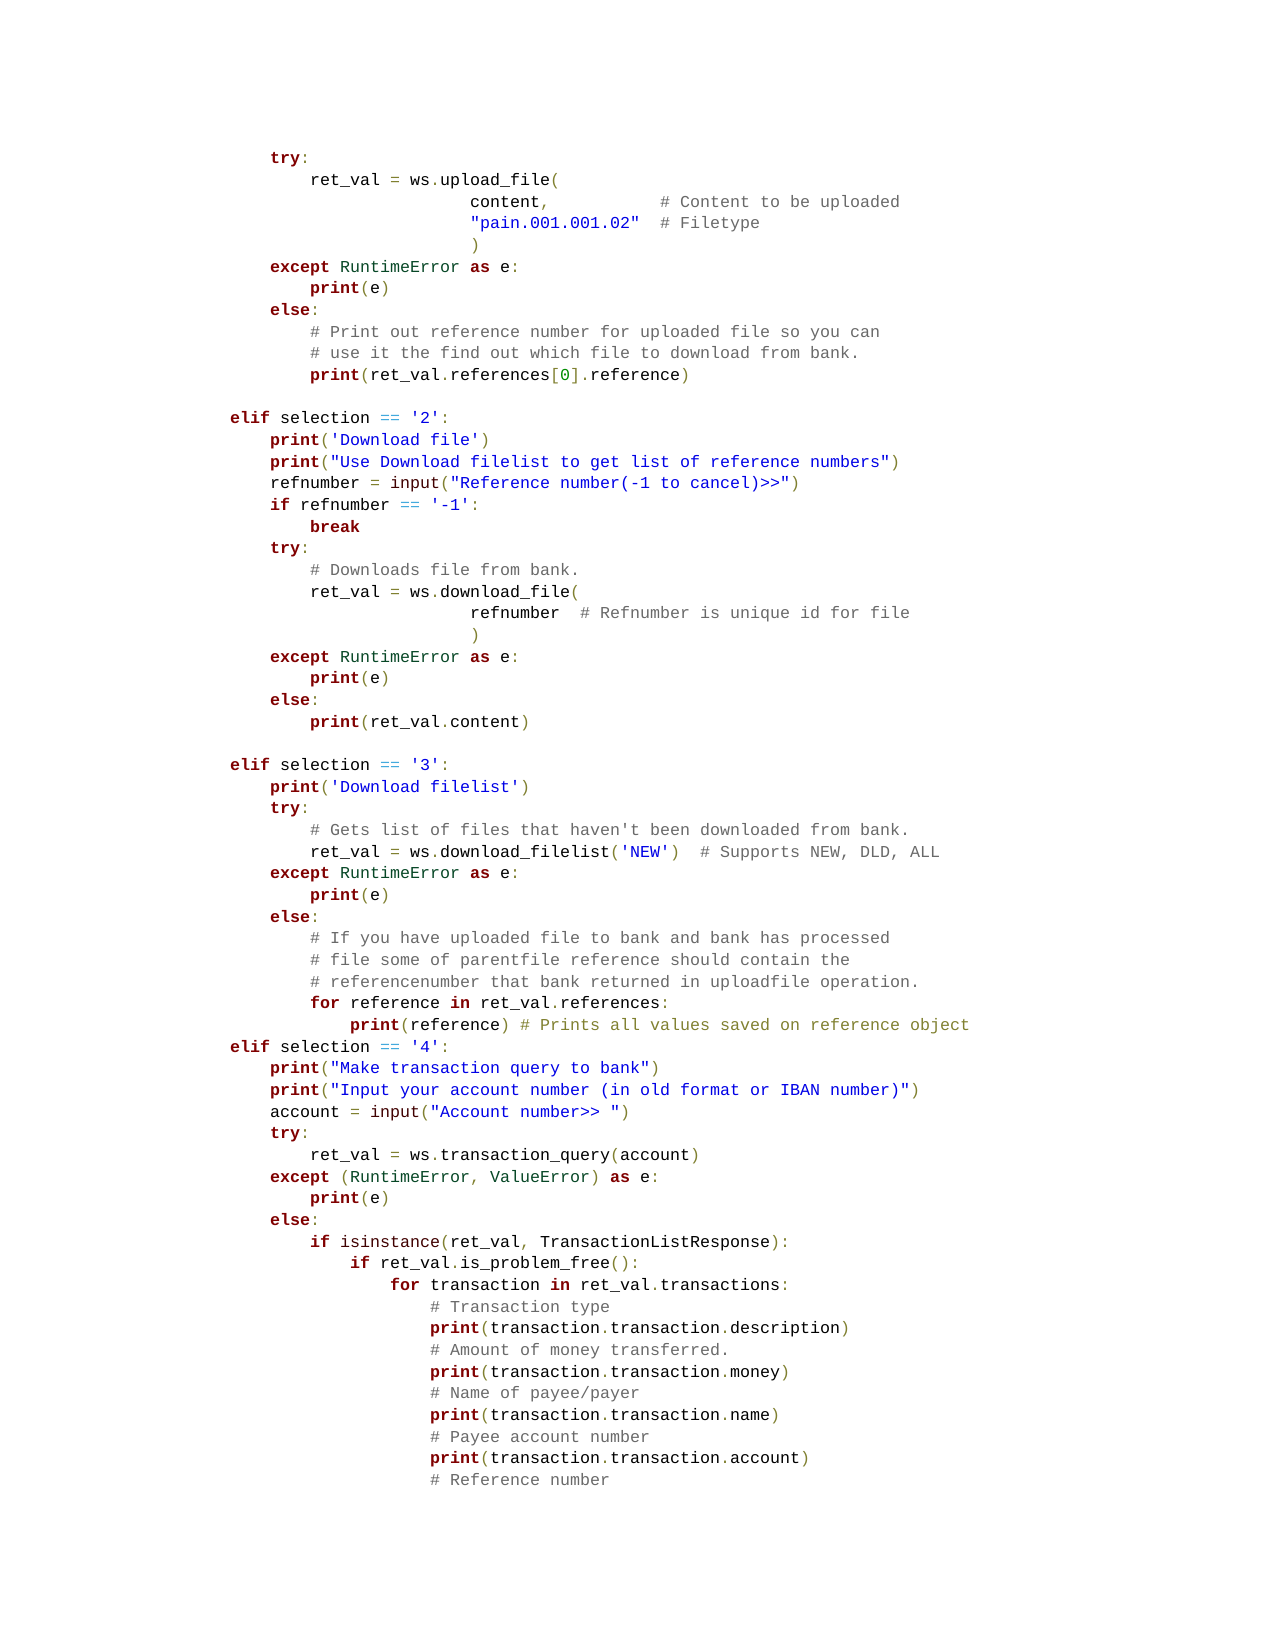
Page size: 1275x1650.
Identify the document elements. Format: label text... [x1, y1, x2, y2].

text try: ret_val = ws.upload_file( content, # Content to be uploaded "pain.001.001.02" # Filetype ) except RuntimeError as e: print(e) else: # Print out reference number for uploaded file so you can # use it the find out which file to download from bank. print(ret_val.references[0].reference) elif selection == '2': print('Download file') print("Use Download filelist to get list of reference numbers") refnumber = input("Reference number(-1 to cancel)>>") if refnumber == '-1': break try: # Downloads file from bank. ret_val = ws.download_file( refnumber # Refnumber is unique id for file ) except RuntimeError as e: print(e) else: print(ret_val.content) elif selection == '3': print('Download filelist') try: # Gets list of files that haven't been downloaded from bank. ret_val = ws.download_filelist('NEW') # Supports NEW, DLD, ALL except RuntimeError as e: print(e) else: # If you have uploaded file to bank and bank has processed # file some of parentfile reference should contain the # referencenumber that bank returned in uploadfile operation. for reference in ret_val.references: print(reference) # Prints all values saved on reference object elif selection == '4': print("Make transaction query to bank") print("Input your account number (in old format or IBAN number)") account = input("Account number>> ") try: ret_val = ws.transaction_query(account) except (RuntimeError, ValueError) as e: print(e) else: if isinstance(ret_val, TransactionListResponse): if ret_val.is_problem_free(): for transaction in ret_val.transactions: # Transaction type print(transaction.transaction.description) # Amount of money transferred. print(transaction.transaction.money) # Name of payee/payer print(transaction.transaction.name) # Payee account number print(transaction.transaction.account) # Reference number [150, 150, 1125, 1491]
